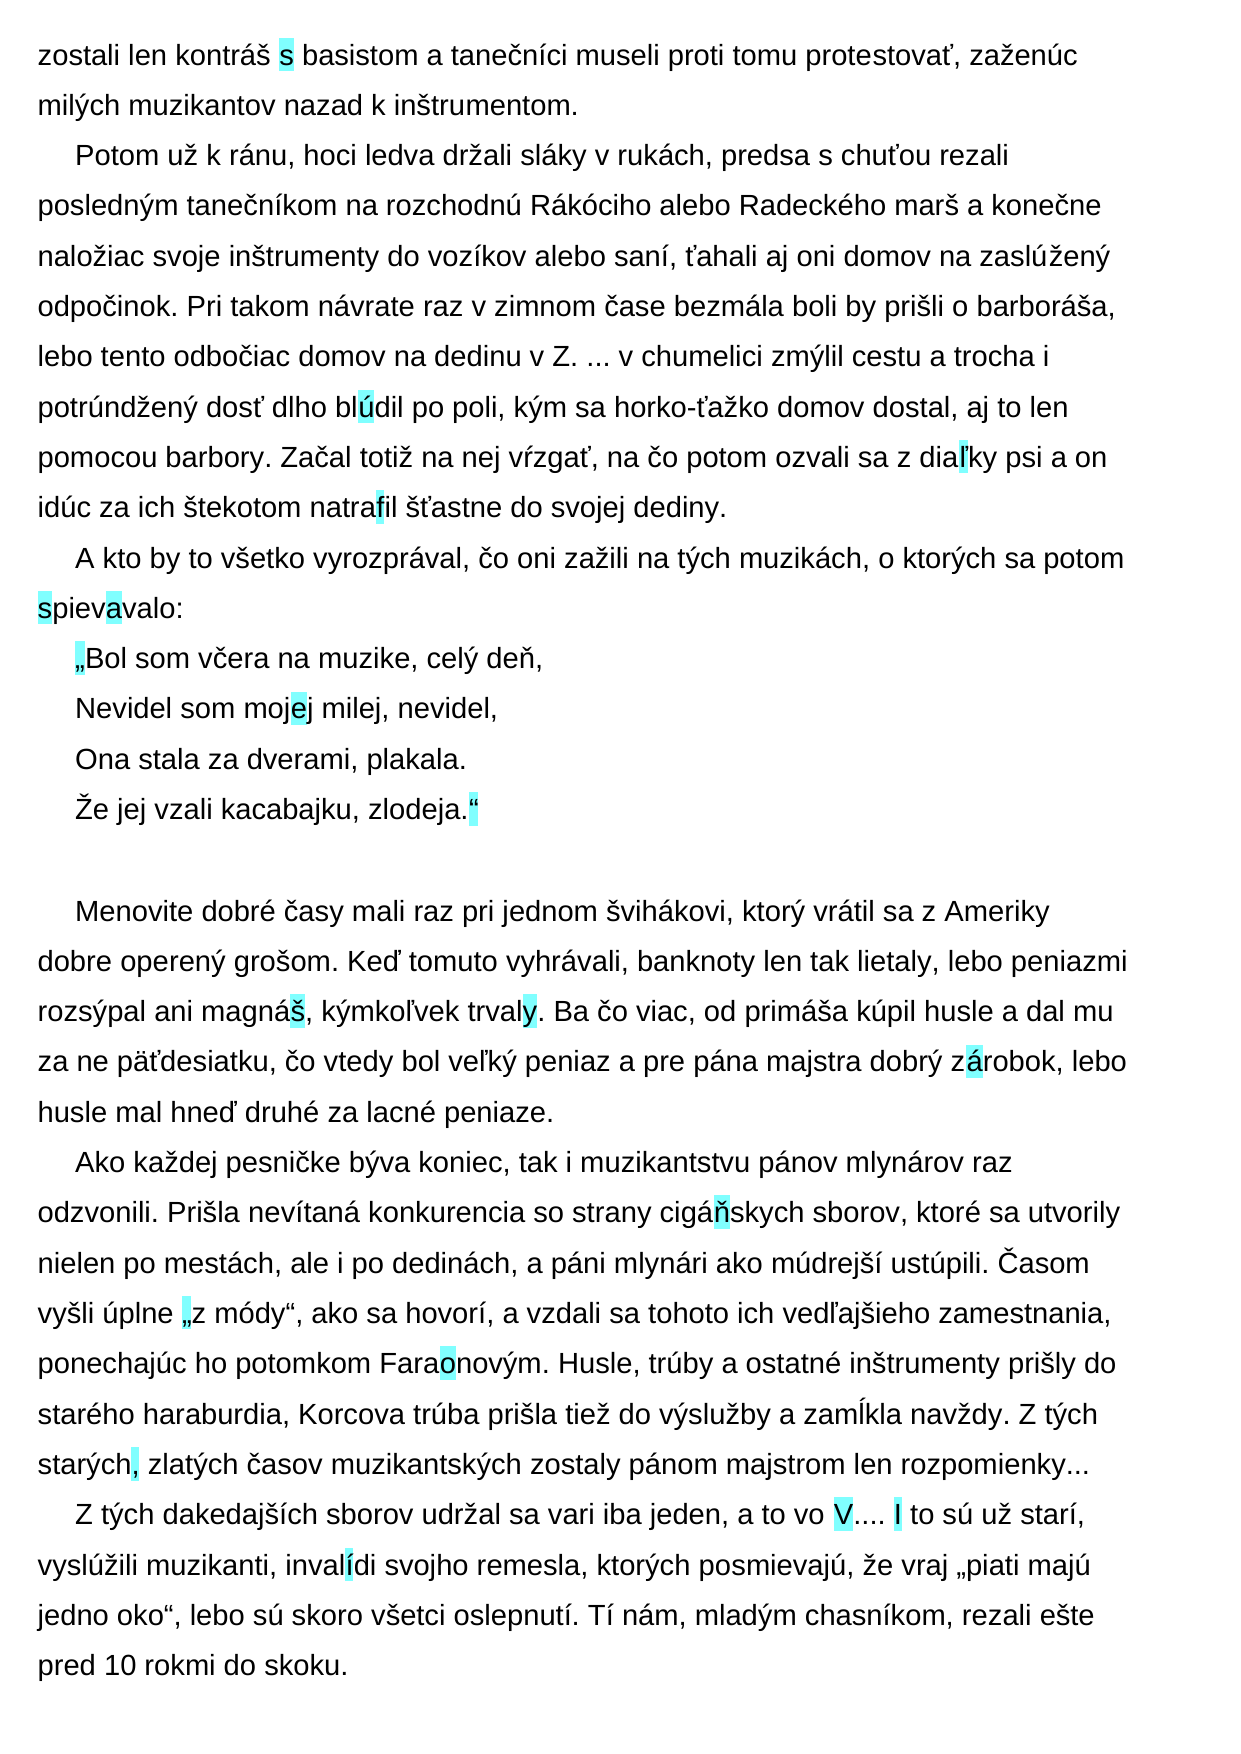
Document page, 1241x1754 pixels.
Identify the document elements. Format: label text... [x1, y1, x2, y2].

text zostali len kontráš s basistom a tanečníci museli proti tomu prote­stovať, zaženúc milých muzikantov nazad k inštru­mentom. [37, 37, 1130, 121]
text Ako každej pesničke býva koniec, tak i muzikantstvu pánov mlynárov raz odzvonili. Prišla ne­vítaná konkurencia so strany cigáňskych sborov, ktoré sa utvorily nielen po mestách, ale i po dedinách, a páni mlynári ako múdrejší ustúpili. Časom vyšli úplne „z módy“, ako sa hovorí, a vzdali sa tohoto ich vedľajšieho zamestnania, po­nechajúc ho potomkom Faraonovým. Husle, trúby a ostatné inštrumenty prišly do starého haraburdia, Korcova trúba prišla tiež do výslužby a zamĺkla navždy. Z tých starých, zlatých časov muzikantských zostaly pánom majstrom len rozpomienky... [37, 1145, 1130, 1481]
text „Bol som včera na muzike, celý deň, [37, 641, 1130, 675]
text Menovite dobré časy mali raz pri jednom švihákovi, ktorý vrátil sa z Ameriky dobre ope­rený grošom. Keď tomuto vyhrávali, banknoty len tak lietaly, lebo peniazmi rozsýpal ani magnáš, kýmkoľvek trvaly. Ba čo viac, od primáša kúpil husle a dal mu za ne päťdesiatku, čo vtedy bol veľký peniaz a pre pána majstra dobrý zárobok, lebo husle mal hneď druhé za lacné peniaze. [37, 893, 1130, 1128]
text Nevidel som mojej milej, nevidel, [37, 692, 1130, 725]
text Ona stala za dverami, plakala. [37, 742, 1130, 775]
text Potom už k ránu, hoci ledva držali sláky v rukách, predsa s chuťou rezali posledným taneč­níkom na rozchodnú Rákóciho alebo Radeckého marš a konečne naložiac svoje inštrumenty do vozíkov alebo saní, ťahali aj oni domov na zaslú­žený odpočinok. Pri takom návrate raz v zimnom čase bezmála boli by prišli o barboráša, lebo tento odbočiac domov na dedinu v Z. ... v chumelici zmýlil cestu a trocha i potrúndžený dosť dlho blúdil po poli, kým sa horko-ťažko domov dostal, aj to len pomocou barbory. Začal totiž na nej vŕzgať, na čo potom ozvali sa z diaľky psi a on idúc za ich štekotom natrafil šťastne do svojej dediny. [37, 138, 1130, 524]
text Z tých dakedajších sborov udržal sa vari iba jeden, a to vo V.... I to sú už starí, vyslúžili muzikanti, invalídi svojho remesla, ktorých po­smievajú, že vraj „piati majú jedno oko“, lebo sú skoro všetci oslepnutí. Tí nám, mladým chasníkom, rezali ešte pred 10 rokmi do skoku. [37, 1497, 1130, 1682]
text A kto by to všetko vyrozprával, čo oni zažili na tých muzikách, o ktorých sa potom spievavalo: [37, 541, 1130, 624]
text Že jej vzali kacabajku, zlodeja.“ [37, 792, 1130, 826]
